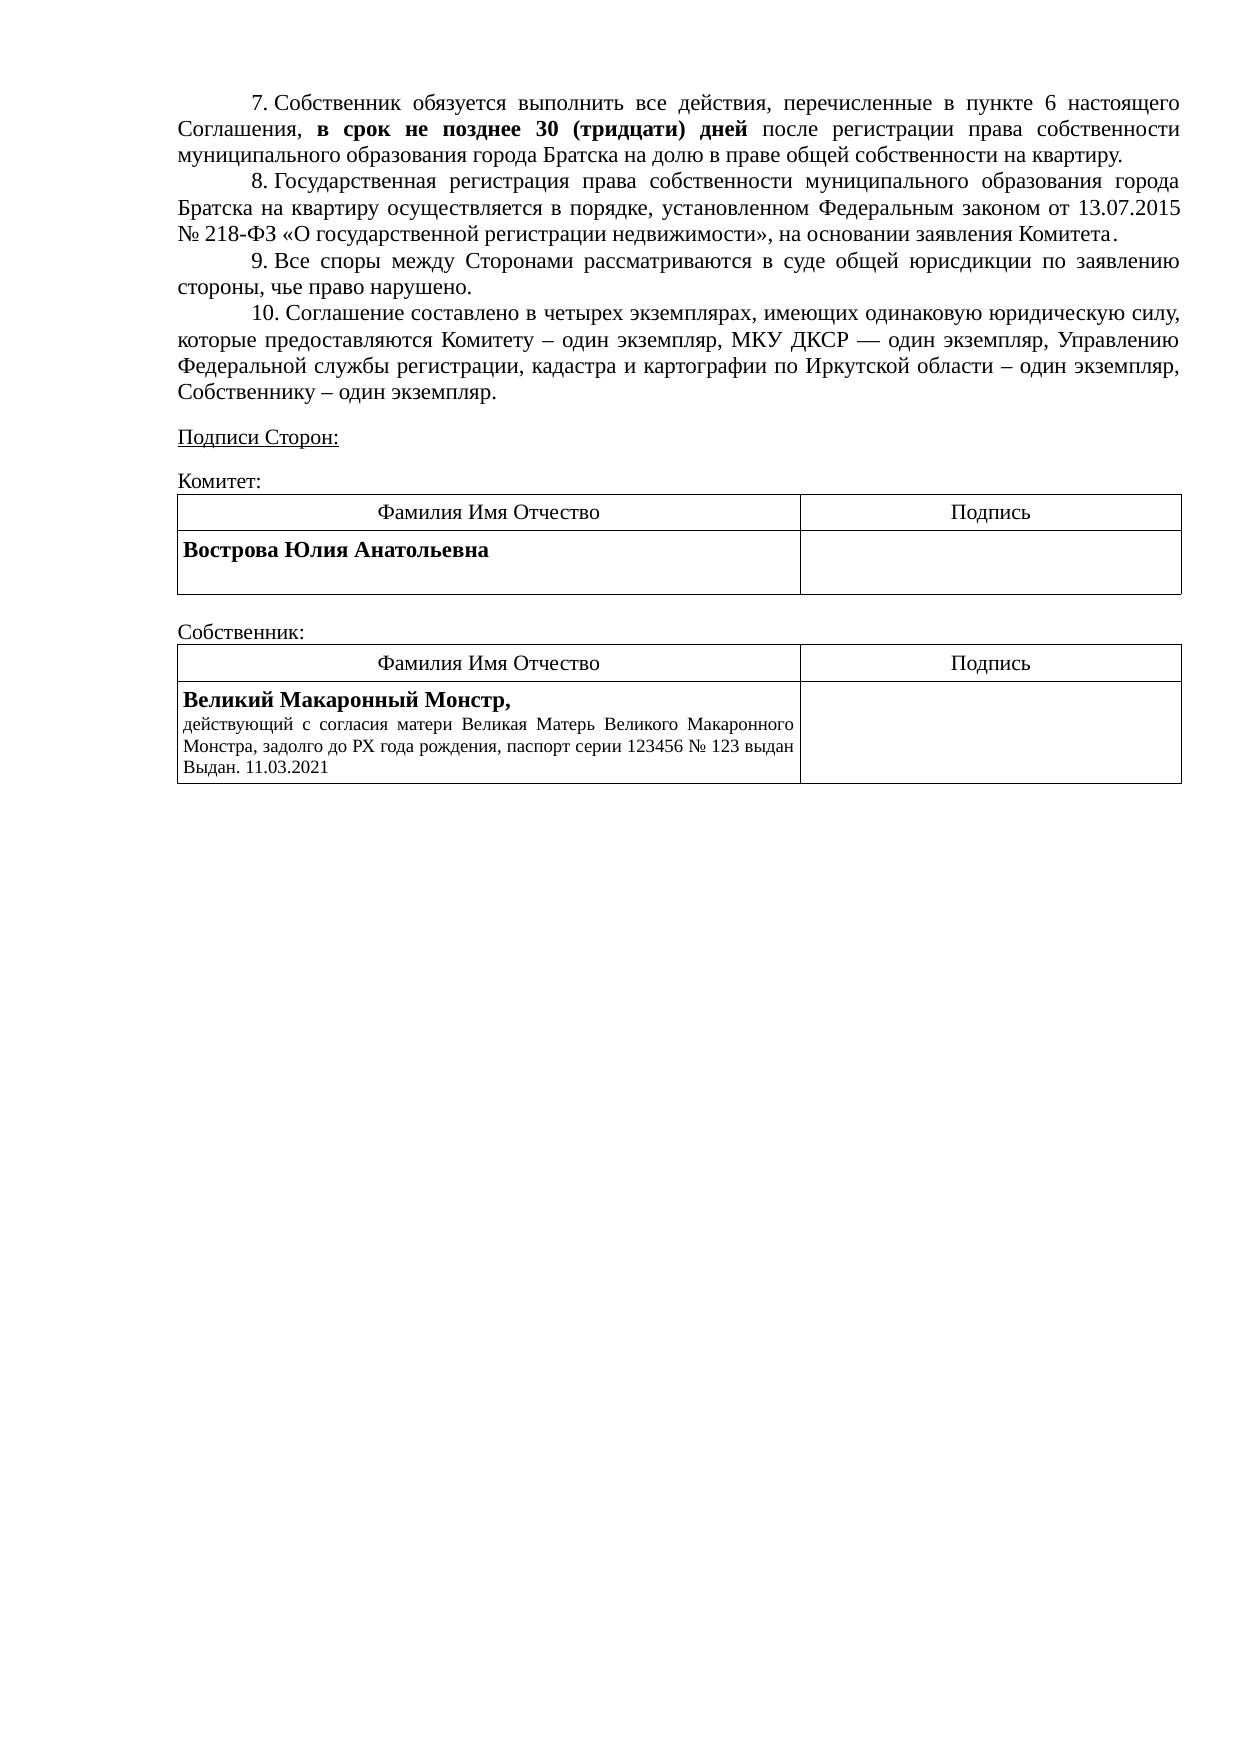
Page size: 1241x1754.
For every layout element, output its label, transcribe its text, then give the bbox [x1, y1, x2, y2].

text 10. Соглашение составлено в четырех экземплярах, имеющих одинаковую юридическую силу, которые предоставляются Комитету – один экземпляр, МКУ ДКСР — один экземпляр, Управлению Федеральной службы регистрации, кадастра и картографии по Иркутской области – один экземпляр, Собственнику – один экземпляр. [177, 299, 1181, 405]
text 9. Все споры между Сторонами рассматриваются в суде общей юрисдикции по заявлению стороны, чье право нарушено. [177, 247, 1181, 299]
table_header Фамилия Имя Отчество [178, 495, 800, 530]
table_cell [801, 682, 1181, 783]
text Собственник: [177, 619, 1181, 644]
table_cell Вострова Юлия Анатольевна [178, 531, 800, 593]
table_cell [801, 531, 1181, 593]
table_header Подпись [801, 495, 1181, 530]
table_header Фамилия Имя Отчество [178, 645, 800, 681]
table_header Подпись [801, 645, 1181, 681]
text Комитет: [177, 468, 1181, 493]
text 7. Собственник обязуется выполнить все действия, перечисленные в пункте 6 настоящего Соглашения, в срок не позднее 30 (тридцати) дней после регистрации права собственности муниципального образования города Братска на долю в праве общей собственности на квартиру. [177, 88, 1181, 168]
text Подписи Сторон: [177, 424, 1181, 449]
table_cell Великий Макаронный Монстр, действующий с согласия матери Великая Матерь Великого Макаронного Монстра, задолго до РХ года рождения, паспорт серии 123456 № 123 выдан Выдан. 11.03.2021 [178, 682, 800, 783]
text 8. Государственная регистрация права собственности муниципального образования города Братска на квартиру осуществляется в порядке, установленном Федеральным законом от 13.07.2015 № 218-ФЗ «О государственной регистрации недвижимости», на основании заявления Комитета. [177, 168, 1181, 247]
